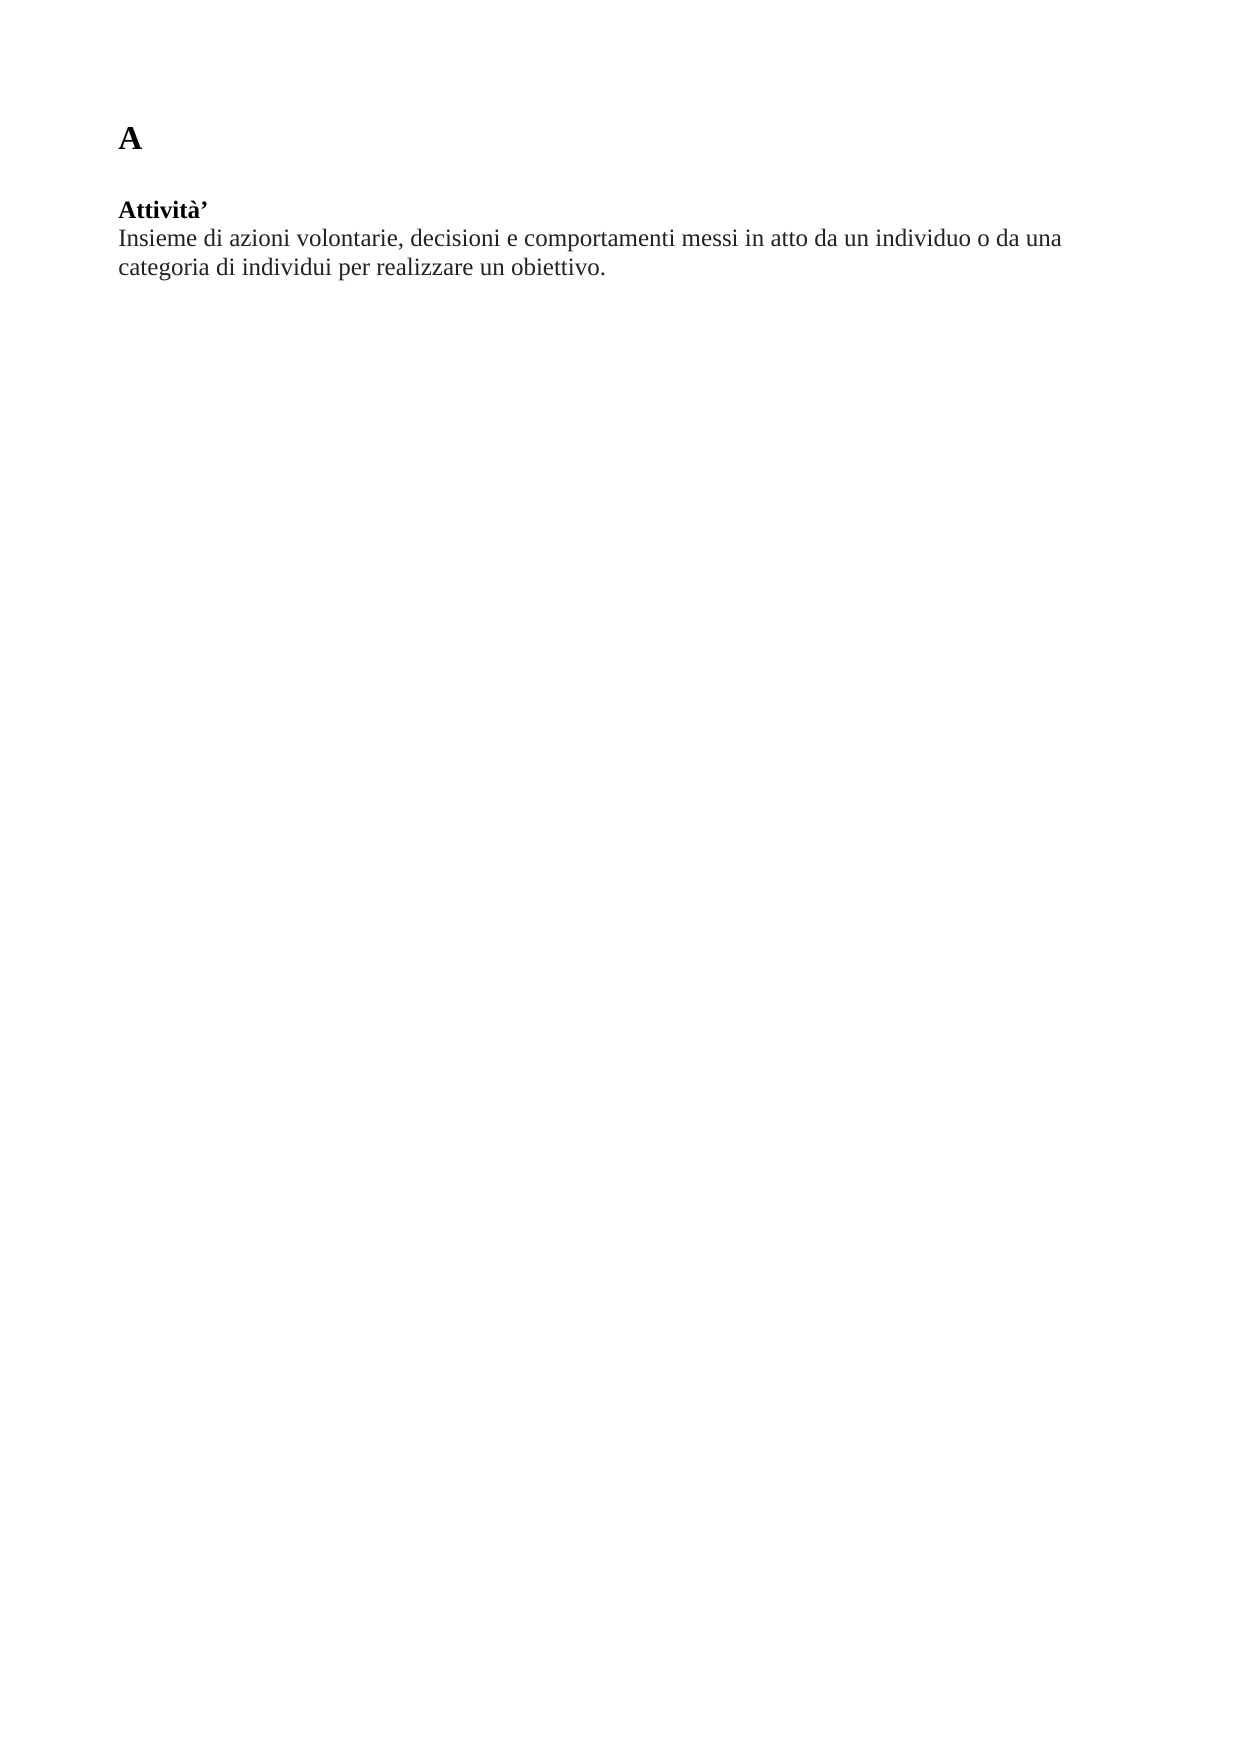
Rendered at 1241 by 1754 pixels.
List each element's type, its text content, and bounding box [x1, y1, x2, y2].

text Attività’ [118, 195, 1122, 223]
text A [118, 118, 1122, 156]
text Insieme di azioni volontarie, decisioni e comportamenti messi in atto da un individuo o da una categoria di individui per realizzare un obiettivo. [118, 223, 1122, 281]
